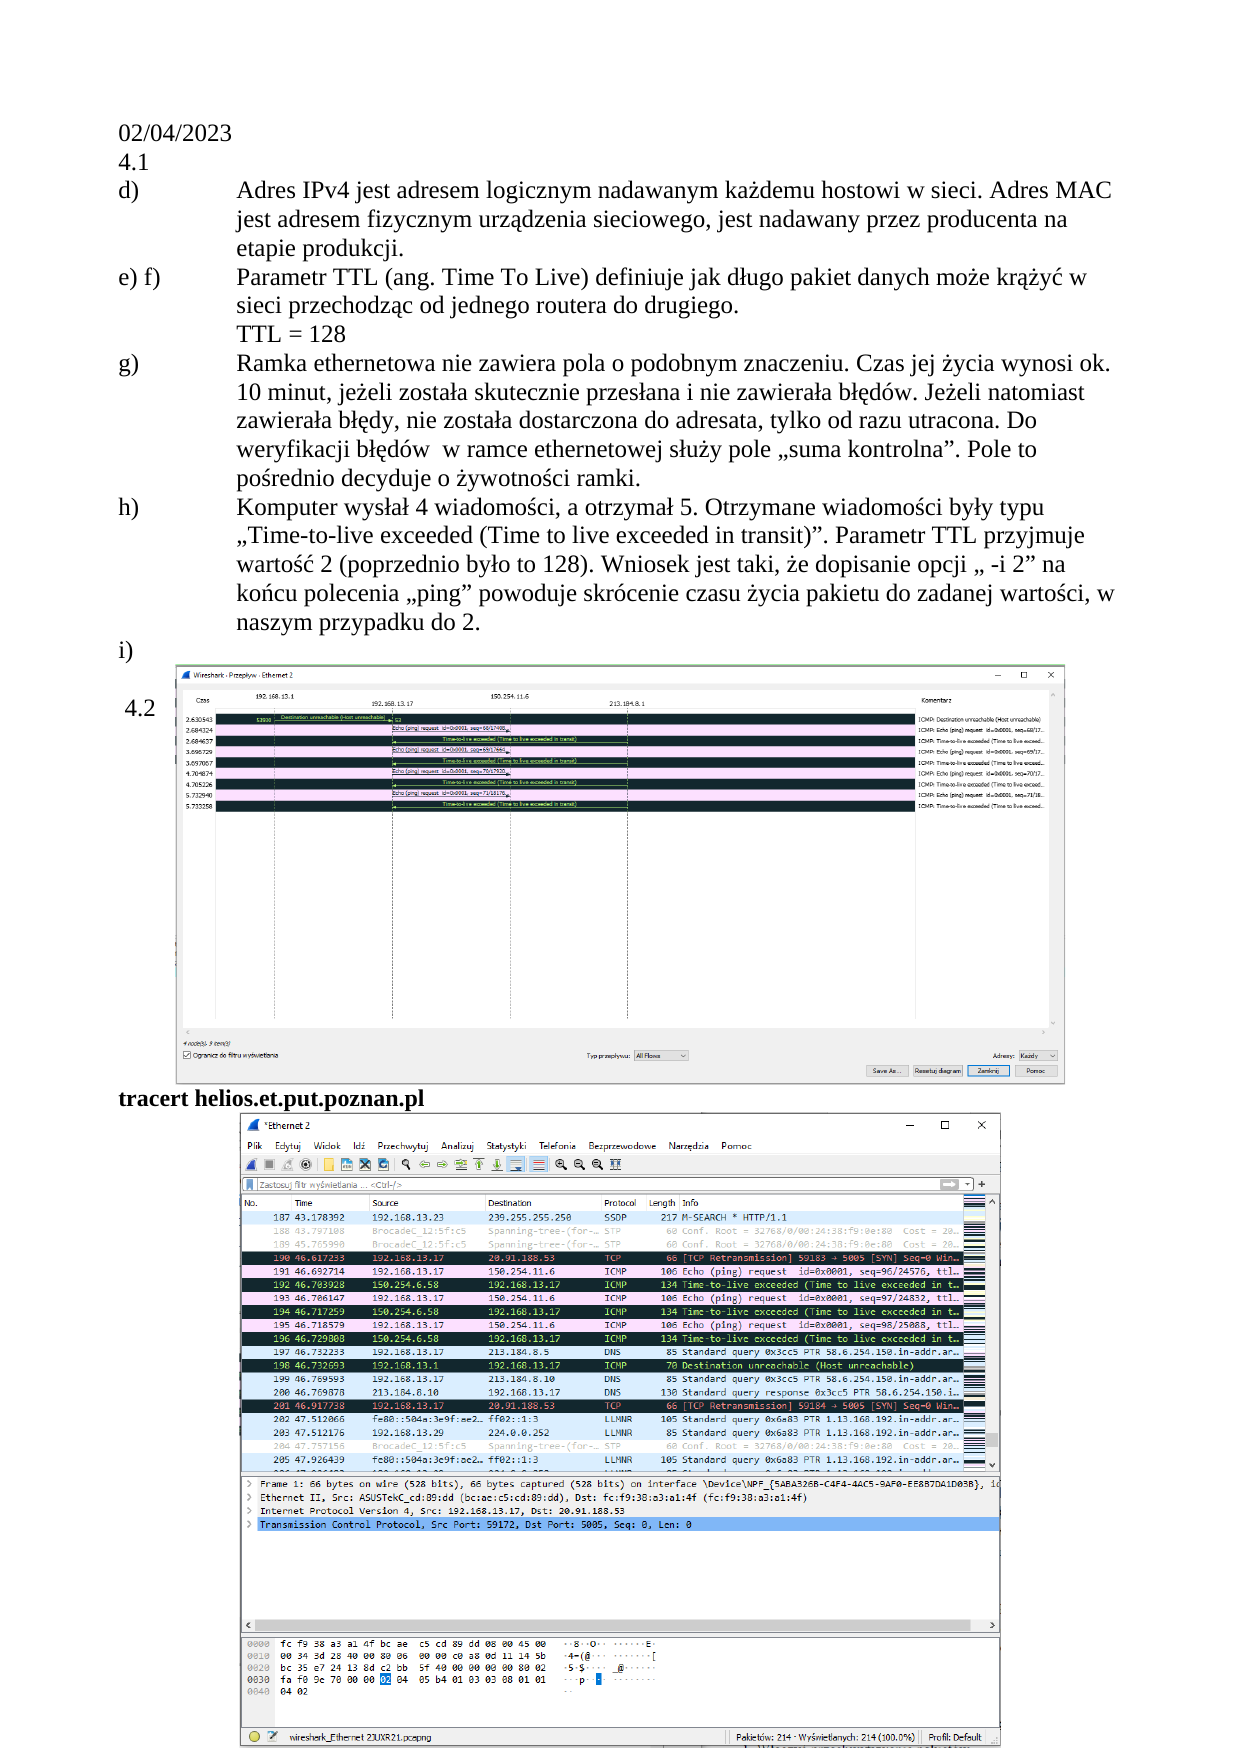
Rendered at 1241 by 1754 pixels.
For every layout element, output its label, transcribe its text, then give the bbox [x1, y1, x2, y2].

text TTL = 128 [118, 319, 1122, 348]
text 4.2 [118, 693, 175, 722]
text g) Ramka ethernetowa nie zawiera pola o podobnym znaczeniu. Czas jej życia wynosi ok. 10 minut, jeżeli została skutecznie przesłana i nie zawierała błędów. Jeżeli natomiast zawierała błędy, nie została dostarczona do adresata, tylko od razu utracona. Do weryfikacji błędów w ramce ethernetowej służy pole „suma kontrolna”. Pole to pośrednio decyduje o żywotności ramki. [118, 348, 1122, 492]
picture [239, 1112, 1001, 1748]
text i) [118, 636, 1122, 664]
text 4.1 [118, 147, 1122, 176]
text h) Komputer wysłał 4 wiadomości, a otrzymał 5. Otrzymane wiadomości były typu „Time-to-live exceeded (Time to live exceeded in transit)”. Parametr TTL przyjmuje wartość 2 (poprzednio było to 128). Wniosek jest taki, że dopisanie opcji „ -i 2” na końcu polecenia „ping” powoduje skrócenie czasu życia pakietu do zadanej wartości, w naszym przypadku do 2. [118, 492, 1122, 636]
text tracert helios.et.put.poznan.pl [118, 722, 1122, 1112]
text e) f) Parametr TTL (ang. Time To Live) definiuje jak długo pakiet danych może krążyć w sieci przechodząc od jednego routera do drugiego. [118, 262, 1122, 319]
picture [175, 664, 1065, 1085]
text d) Adres IPv4 jest adresem logicznym nadawanym każdemu hostowi w sieci. Adres MAC jest adresem fizycznym urządzenia sieciowego, jest nadawany przez producenta na etapie produkcji. [118, 176, 1122, 262]
text [1065, 693, 1122, 722]
text 02/04/2023 [118, 118, 1122, 147]
